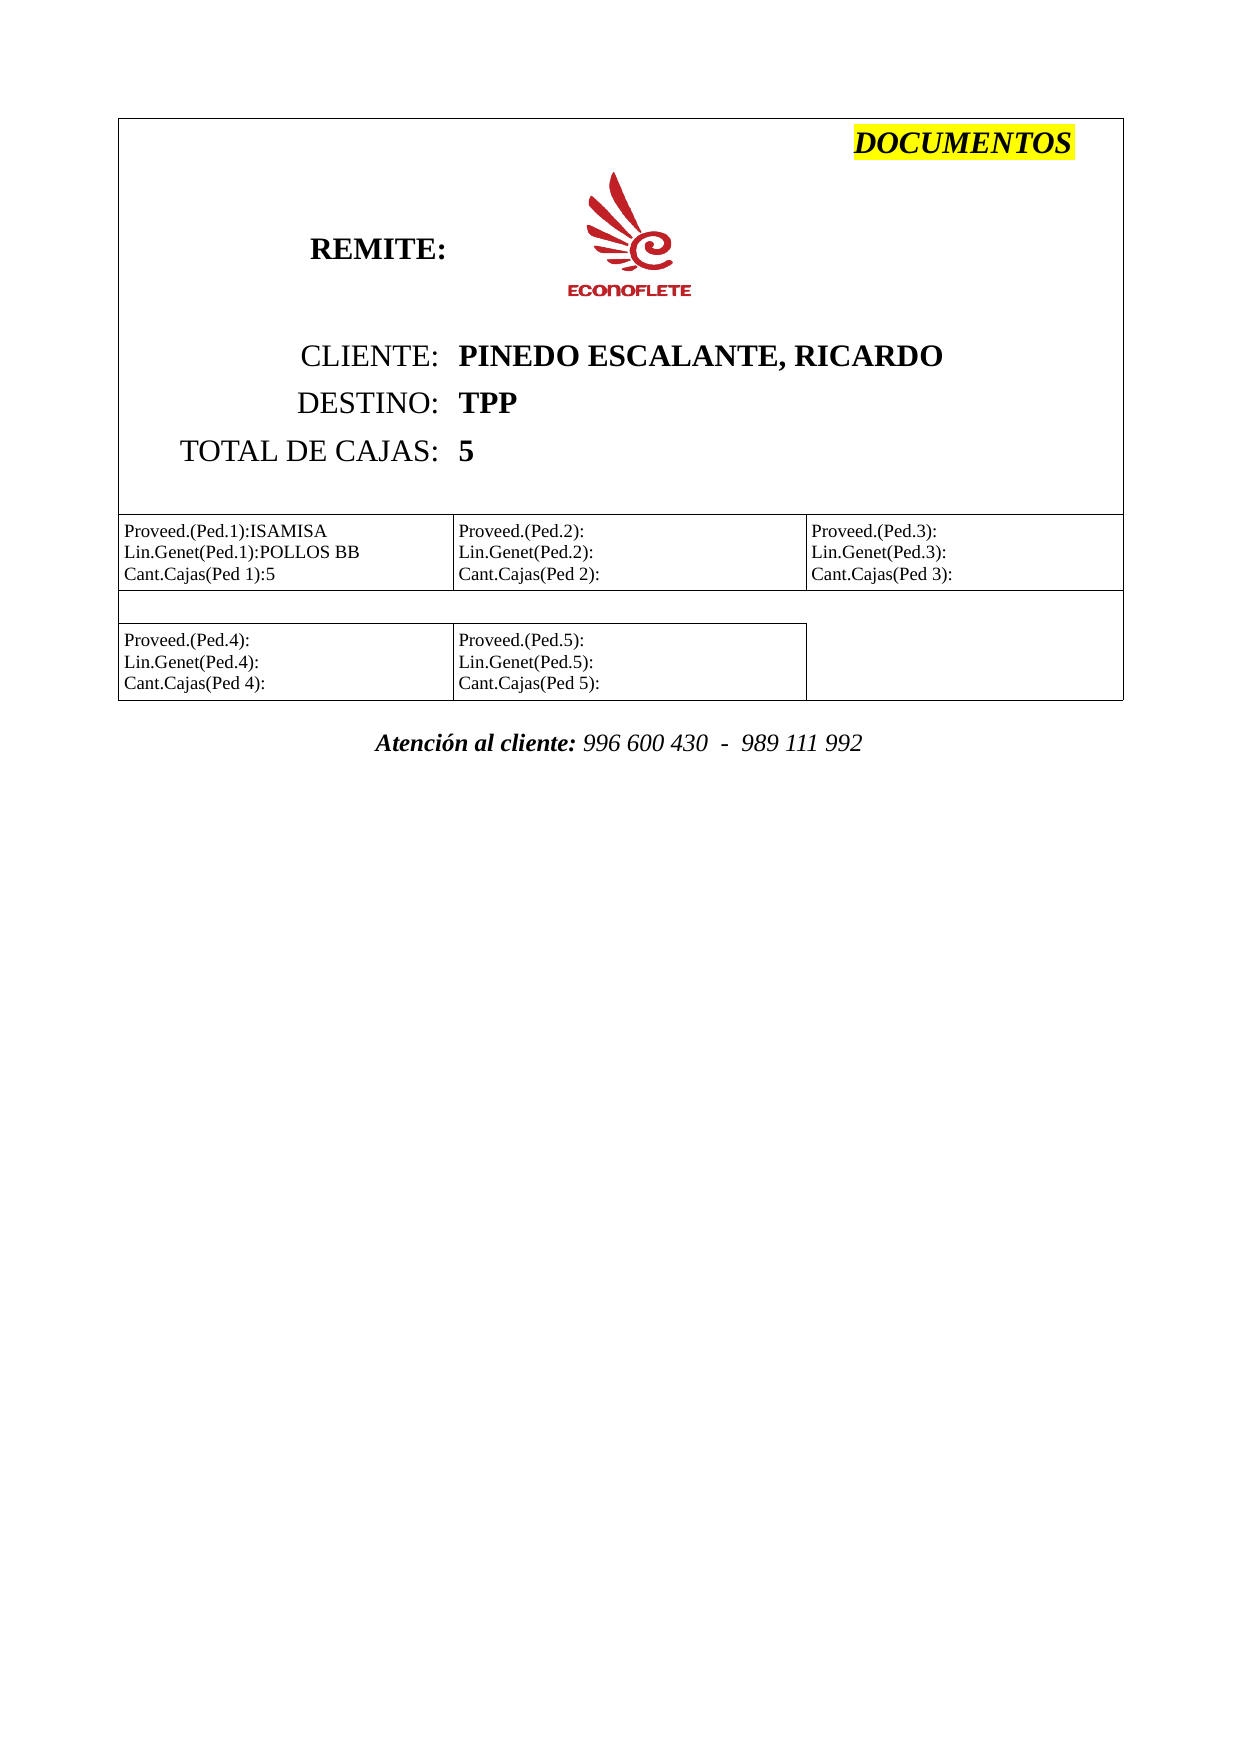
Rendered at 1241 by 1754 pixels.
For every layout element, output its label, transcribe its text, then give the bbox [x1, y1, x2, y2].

table_cell DESTINO: [119, 379, 453, 426]
table_cell Proveed.(Ped.4): Lin.Genet(Ped.4): Cant.Cajas(Ped 4): [119, 624, 453, 699]
table_cell [806, 166, 1123, 332]
table_cell Proveed.(Ped.3): Lin.Genet(Ped.3): Cant.Cajas(Ped 3): [807, 515, 1123, 590]
table_cell TPP [453, 379, 806, 426]
text Atención al cliente: 996 600 430 - 989 111 992 [118, 728, 1122, 757]
table_cell [119, 474, 453, 514]
table_cell Proveed.(Ped.5): Lin.Genet(Ped.5): Cant.Cajas(Ped 5): [454, 624, 806, 699]
table_cell [119, 591, 453, 623]
table_cell TOTAL DE CAJAS: [119, 426, 453, 474]
table_cell [806, 591, 1123, 623]
table_cell [453, 474, 806, 514]
table_cell Proveed.(Ped.1):ISAMISA Lin.Genet(Ped.1):POLLOS BB Cant.Cajas(Ped 1):5 [119, 515, 453, 590]
table_cell PINEDO ESCALANTE, RICARDO [453, 332, 1123, 379]
table_cell CLIENTE: [119, 332, 453, 379]
table_header DOCUMENTOS [806, 119, 1123, 166]
table_cell [453, 166, 806, 332]
table_cell [806, 379, 1123, 426]
table_header [119, 119, 453, 166]
picture [552, 171, 707, 297]
table_cell [806, 474, 1123, 514]
table_cell REMITE: [119, 166, 453, 332]
table_header [453, 119, 806, 166]
table_cell [453, 591, 806, 623]
table_cell Proveed.(Ped.2): Lin.Genet(Ped.2): Cant.Cajas(Ped 2): [454, 515, 806, 590]
table_cell 5 [453, 426, 1123, 474]
table_cell [807, 623, 1123, 699]
